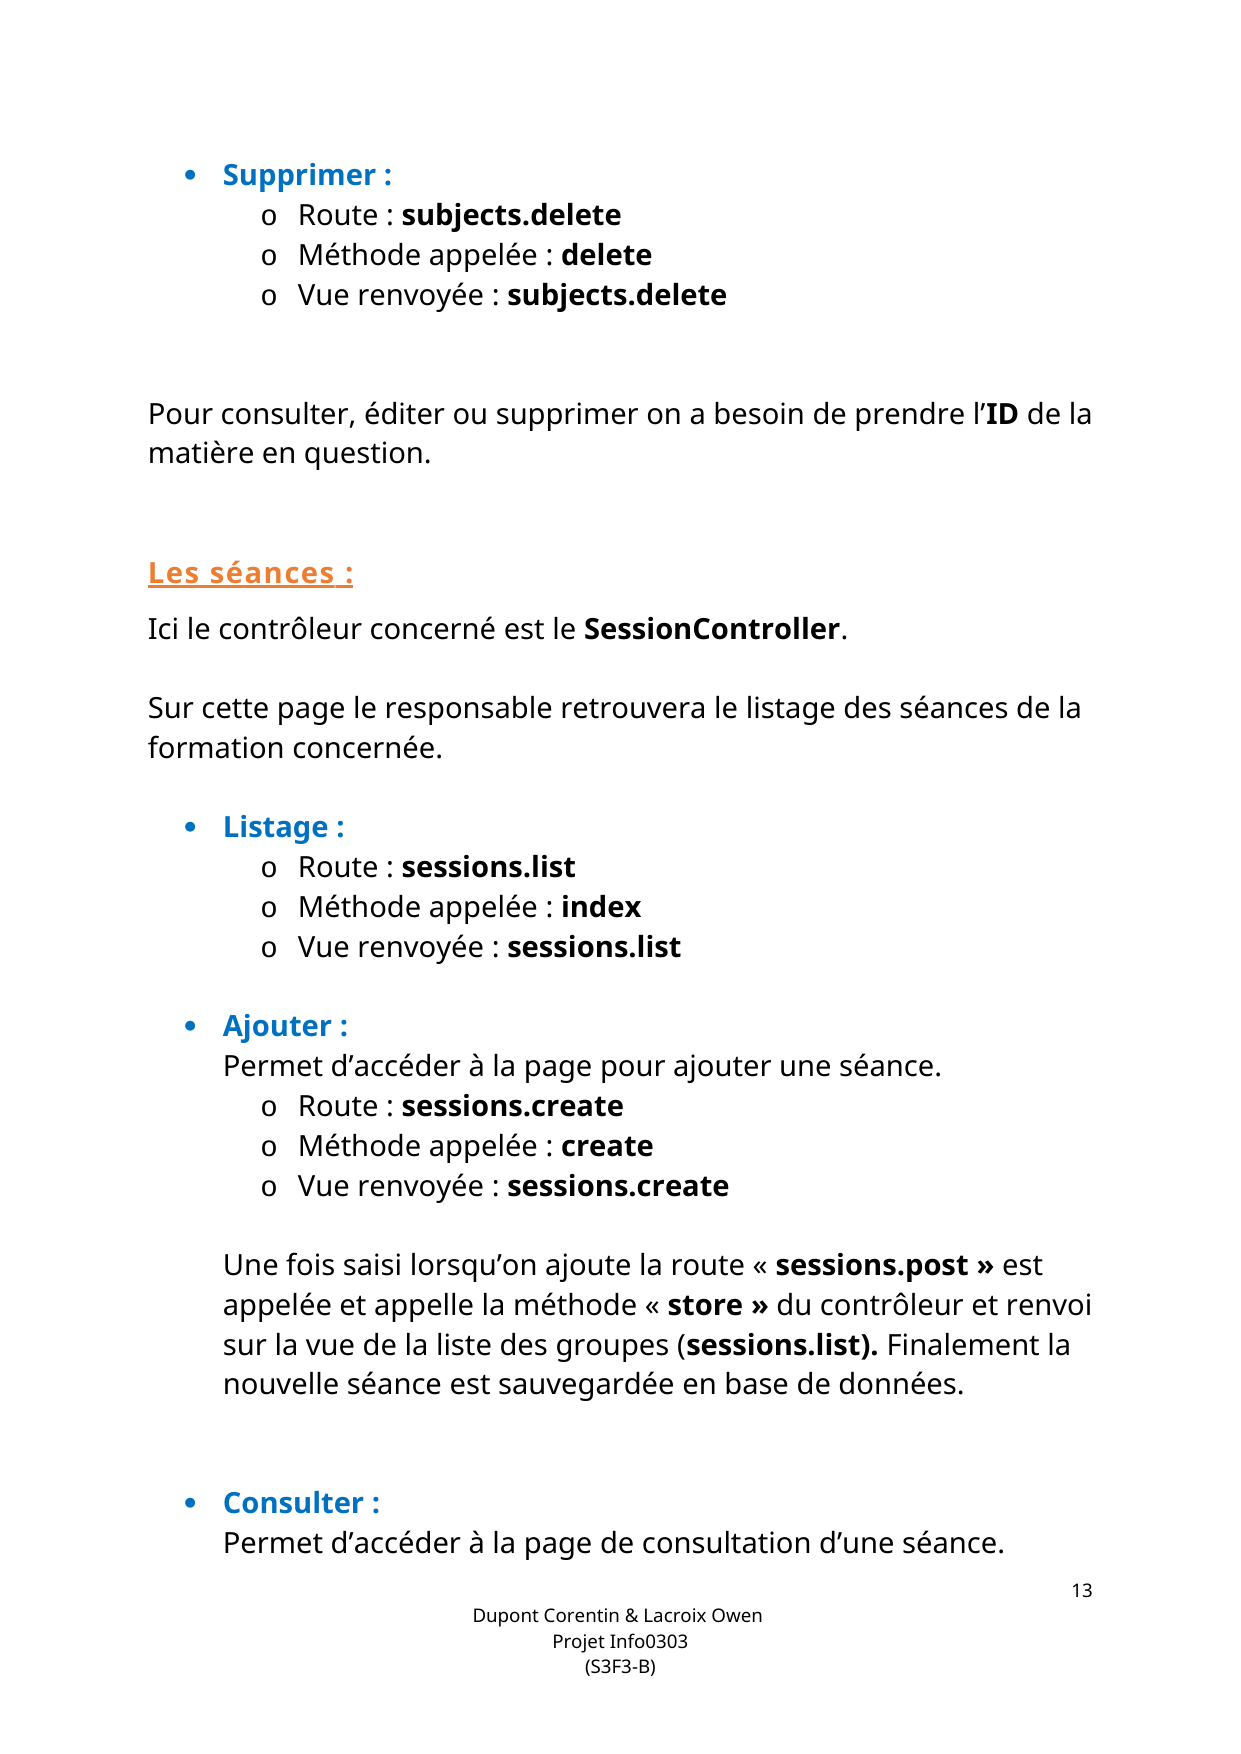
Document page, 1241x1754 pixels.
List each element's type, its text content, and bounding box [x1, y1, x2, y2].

list Une fois saisi lorsqu’on ajoute la route « sessions.post » est appelée et appelle la méthode « store » du contrôleur et renvoi sur la vue de la liste des groupes (sessions.list). Finalement la nouvelle séance est sauvegardée en base de données. [223, 1244, 1093, 1403]
list Méthode appelée : delete [260, 234, 1093, 274]
list Permet d’accéder à la page pour ajouter une séance. [223, 1045, 1093, 1085]
list Route : sessions.list [260, 846, 1093, 886]
list Listage : [185, 807, 1093, 846]
list Supprimer : [185, 154, 1093, 194]
list Vue renvoyée : sessions.list [260, 926, 1093, 966]
list Route : subjects.delete [260, 194, 1093, 234]
list Route : sessions.create [260, 1085, 1093, 1125]
list Permet d’accéder à la page de consultation d’une séance. [223, 1522, 1093, 1562]
list Ajouter : [185, 1006, 1093, 1045]
list Vue renvoyée : sessions.create [260, 1165, 1093, 1205]
list Méthode appelée : index [260, 886, 1093, 926]
list Méthode appelée : create [260, 1125, 1093, 1165]
list Consulter : [185, 1483, 1093, 1522]
text Pour consulter, éditer ou supprimer on a besoin de prendre l’ID de la matière en question. [148, 393, 1093, 472]
text Les séances : [148, 552, 1093, 592]
text Sur cette page le responsable retrouvera le listage des séances de la formation concernée. [148, 688, 1093, 767]
text Ici le contrôleur concerné est le SessionController. [148, 608, 1093, 648]
list Vue renvoyée : subjects.delete [260, 274, 1093, 314]
